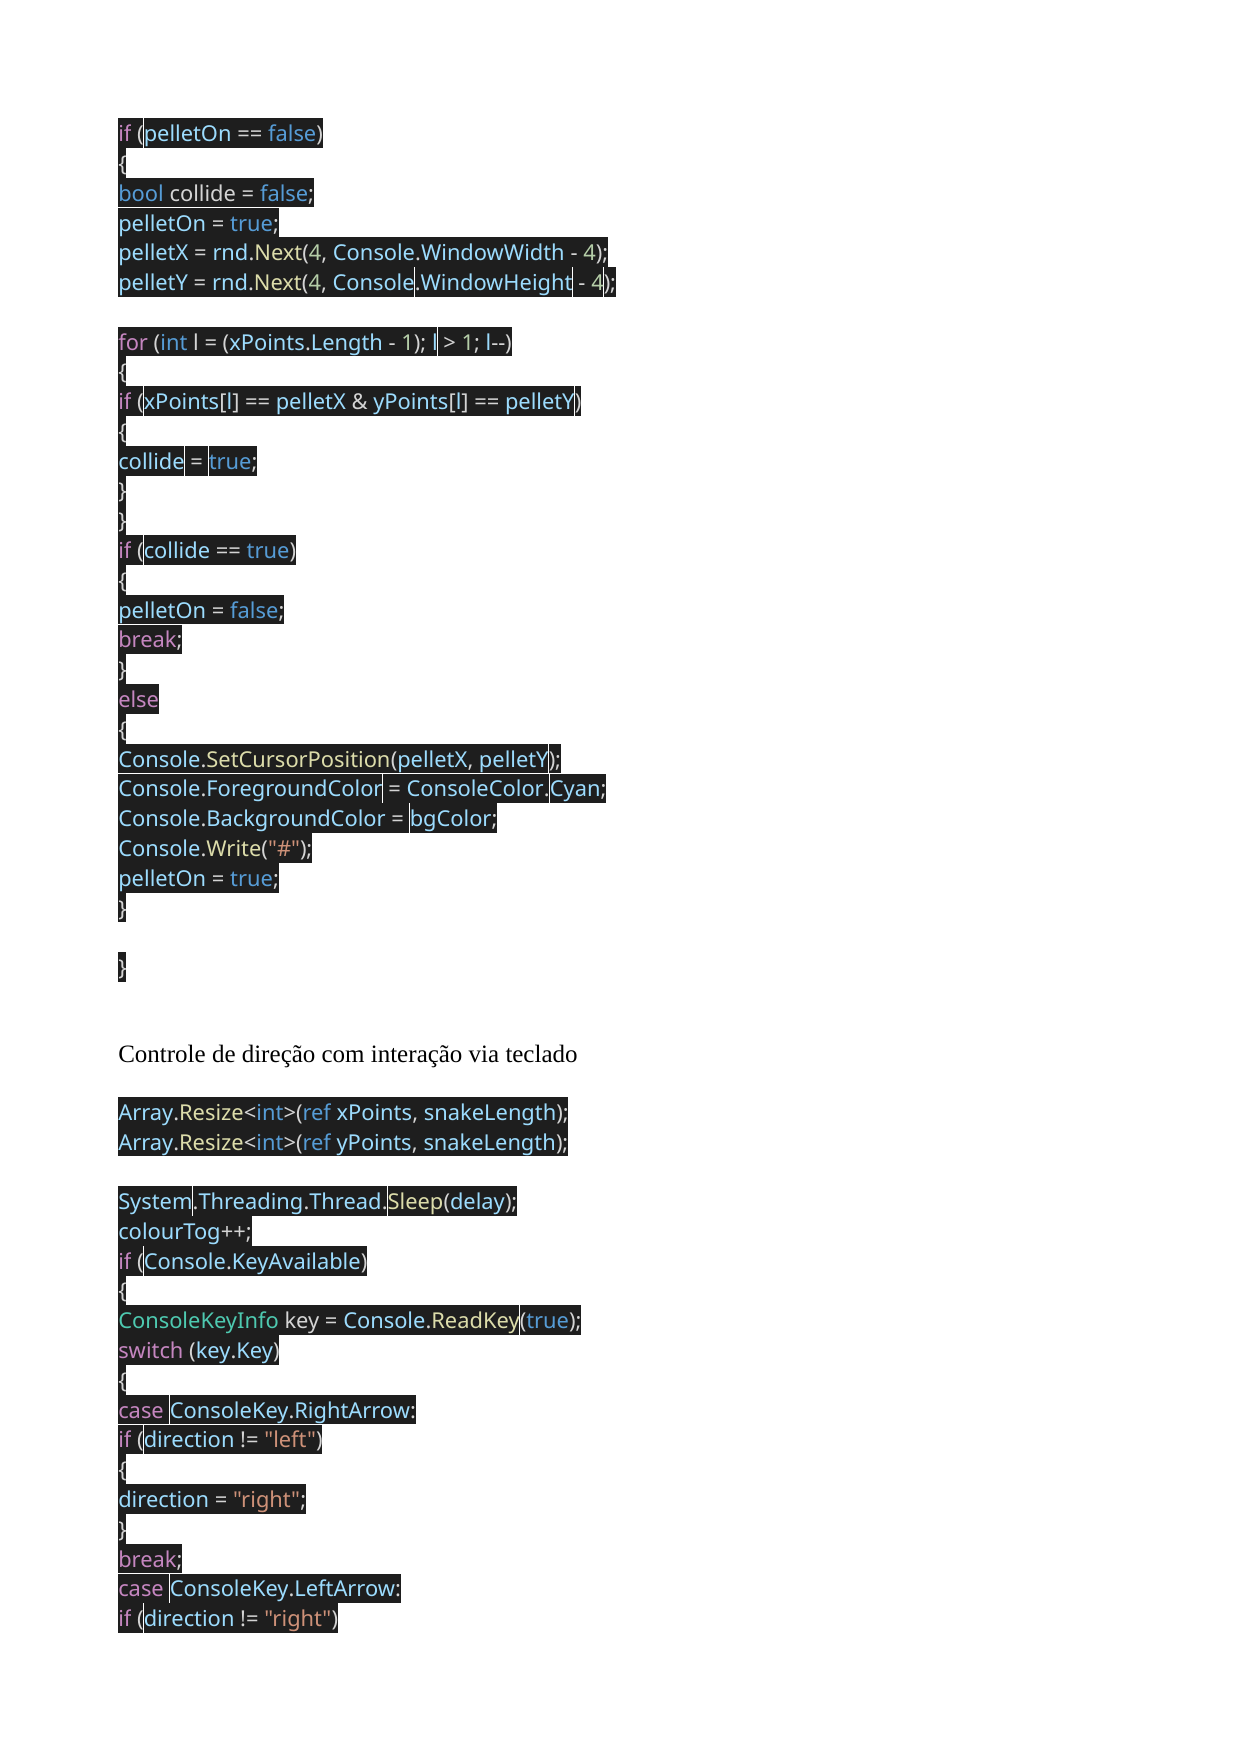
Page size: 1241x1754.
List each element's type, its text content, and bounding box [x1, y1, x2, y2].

text } [118, 893, 1122, 922]
text if (xPoints[l] == pelletX & yPoints[l] == pelletY) [118, 386, 1122, 416]
text colourTog++; [118, 1216, 1122, 1246]
text Console.ForegroundColor = ConsoleColor.Cyan; [118, 773, 1122, 803]
text { [118, 356, 1122, 386]
text if (pelletOn == false) [118, 118, 1122, 148]
text switch (key.Key) [118, 1335, 1122, 1365]
text } [118, 476, 1122, 505]
text } [118, 654, 1122, 684]
text System.Threading.Thread.Sleep(delay); [118, 1186, 1122, 1216]
text ConsoleKeyInfo key = Console.ReadKey(true); [118, 1305, 1122, 1335]
text { [118, 1276, 1122, 1305]
text if (direction != "right") [118, 1603, 1122, 1633]
text pelletY = rnd.Next(4, Console.WindowHeight - 4); [118, 267, 1122, 297]
text } [118, 952, 1122, 982]
text Array.Resize<int>(ref yPoints, snakeLength); [118, 1127, 1122, 1156]
text collide = true; [118, 446, 1122, 476]
text Controle de direção com interação via teclado [118, 1039, 1122, 1068]
text break; [118, 624, 1122, 654]
text pelletOn = true; [118, 207, 1122, 237]
text bool collide = false; [118, 178, 1122, 207]
text if (Console.KeyAvailable) [118, 1246, 1122, 1276]
text } [118, 505, 1122, 535]
text { [118, 565, 1122, 595]
text pelletOn = false; [118, 595, 1122, 624]
text Array.Resize<int>(ref xPoints, snakeLength); [118, 1097, 1122, 1127]
text case ConsoleKey.LeftArrow: [118, 1573, 1122, 1603]
text break; [118, 1544, 1122, 1573]
text { [118, 714, 1122, 744]
text { [118, 416, 1122, 446]
text Console.Write("#"); [118, 833, 1122, 863]
text { [118, 1365, 1122, 1395]
text Console.SetCursorPosition(pelletX, pelletY); [118, 744, 1122, 773]
text for (int l = (xPoints.Length - 1); l > 1; l--) [118, 327, 1122, 356]
text if (direction != "left") [118, 1424, 1122, 1454]
text } [118, 1514, 1122, 1544]
text else [118, 684, 1122, 714]
text { [118, 1454, 1122, 1484]
text Console.BackgroundColor = bgColor; [118, 803, 1122, 833]
text pelletX = rnd.Next(4, Console.WindowWidth - 4); [118, 237, 1122, 267]
text { [118, 148, 1122, 178]
text direction = "right"; [118, 1484, 1122, 1514]
text if (collide == true) [118, 535, 1122, 565]
text pelletOn = true; [118, 863, 1122, 893]
text case ConsoleKey.RightArrow: [118, 1395, 1122, 1424]
